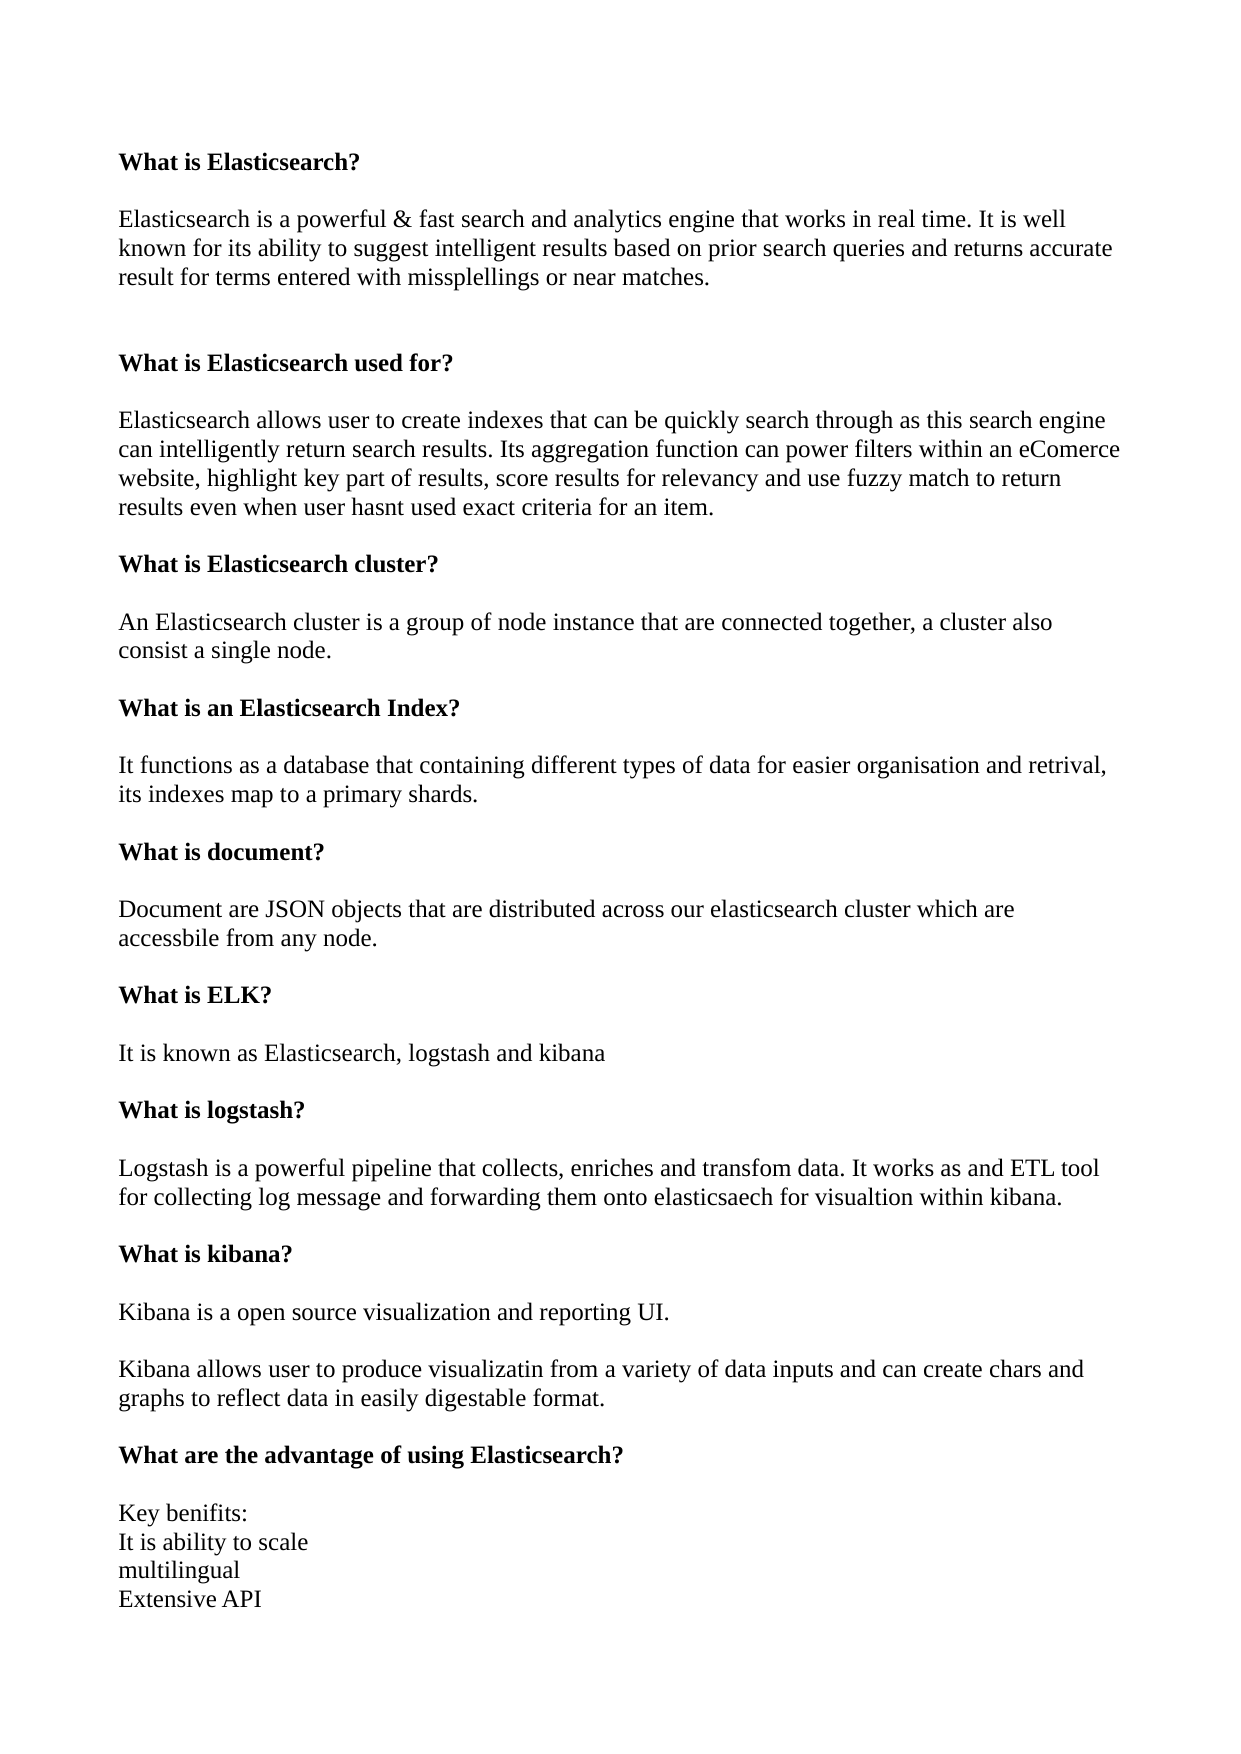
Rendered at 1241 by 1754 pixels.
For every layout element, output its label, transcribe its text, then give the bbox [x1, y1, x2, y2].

text It is known as Elasticsearch, logstash and kibana [118, 1038, 1122, 1067]
text What is logstash? [118, 1096, 1122, 1124]
text It is ability to scale [118, 1527, 1122, 1556]
text What is kibana? [118, 1239, 1122, 1268]
text Kibana allows user to produce visualizatin from a variety of data inputs and can create chars and graphs to reflect data in easily digestable format. [118, 1354, 1122, 1412]
text Kibana is a open source visualization and reporting UI. [118, 1297, 1122, 1326]
text What is document? [118, 837, 1122, 866]
text What is an Elasticsearch Index? [118, 693, 1122, 722]
text What is Elasticsearch used for? [118, 348, 1122, 377]
text What is Elasticsearch? [118, 147, 1122, 176]
text What is ELK? [118, 981, 1122, 1009]
text Elasticsearch is a powerful & fast search and analytics engine that works in real time. It is well known for its ability to suggest intelligent results based on prior search queries and returns accurate result for terms entered with missplellings or near matches. [118, 204, 1122, 291]
text Logstash is a powerful pipeline that collects, enriches and transfom data. It works as and ETL tool for collecting log message and forwarding them onto elasticsaech for visualtion within kibana. [118, 1153, 1122, 1211]
text Key benifits: [118, 1498, 1122, 1527]
text Extensive API [118, 1584, 1122, 1613]
text Document are JSON objects that are distributed across our elasticsearch cluster which are accessbile from any node. [118, 894, 1122, 952]
text It functions as a database that containing different types of data for easier organisation and retrival, its indexes map to a primary shards. [118, 751, 1122, 808]
text An Elasticsearch cluster is a group of node instance that are connected together, a cluster also consist a single node. [118, 607, 1122, 664]
text What are the advantage of using Elasticsearch? [118, 1441, 1122, 1469]
text What is Elasticsearch cluster? [118, 549, 1122, 578]
text multilingual [118, 1556, 1122, 1584]
text Elasticsearch allows user to create indexes that can be quickly search through as this search engine can intelligently return search results. Its aggregation function can power filters within an eComerce website, highlight key part of results, score results for relevancy and use fuzzy match to return results even when user hasnt used exact criteria for an item. [118, 406, 1122, 521]
